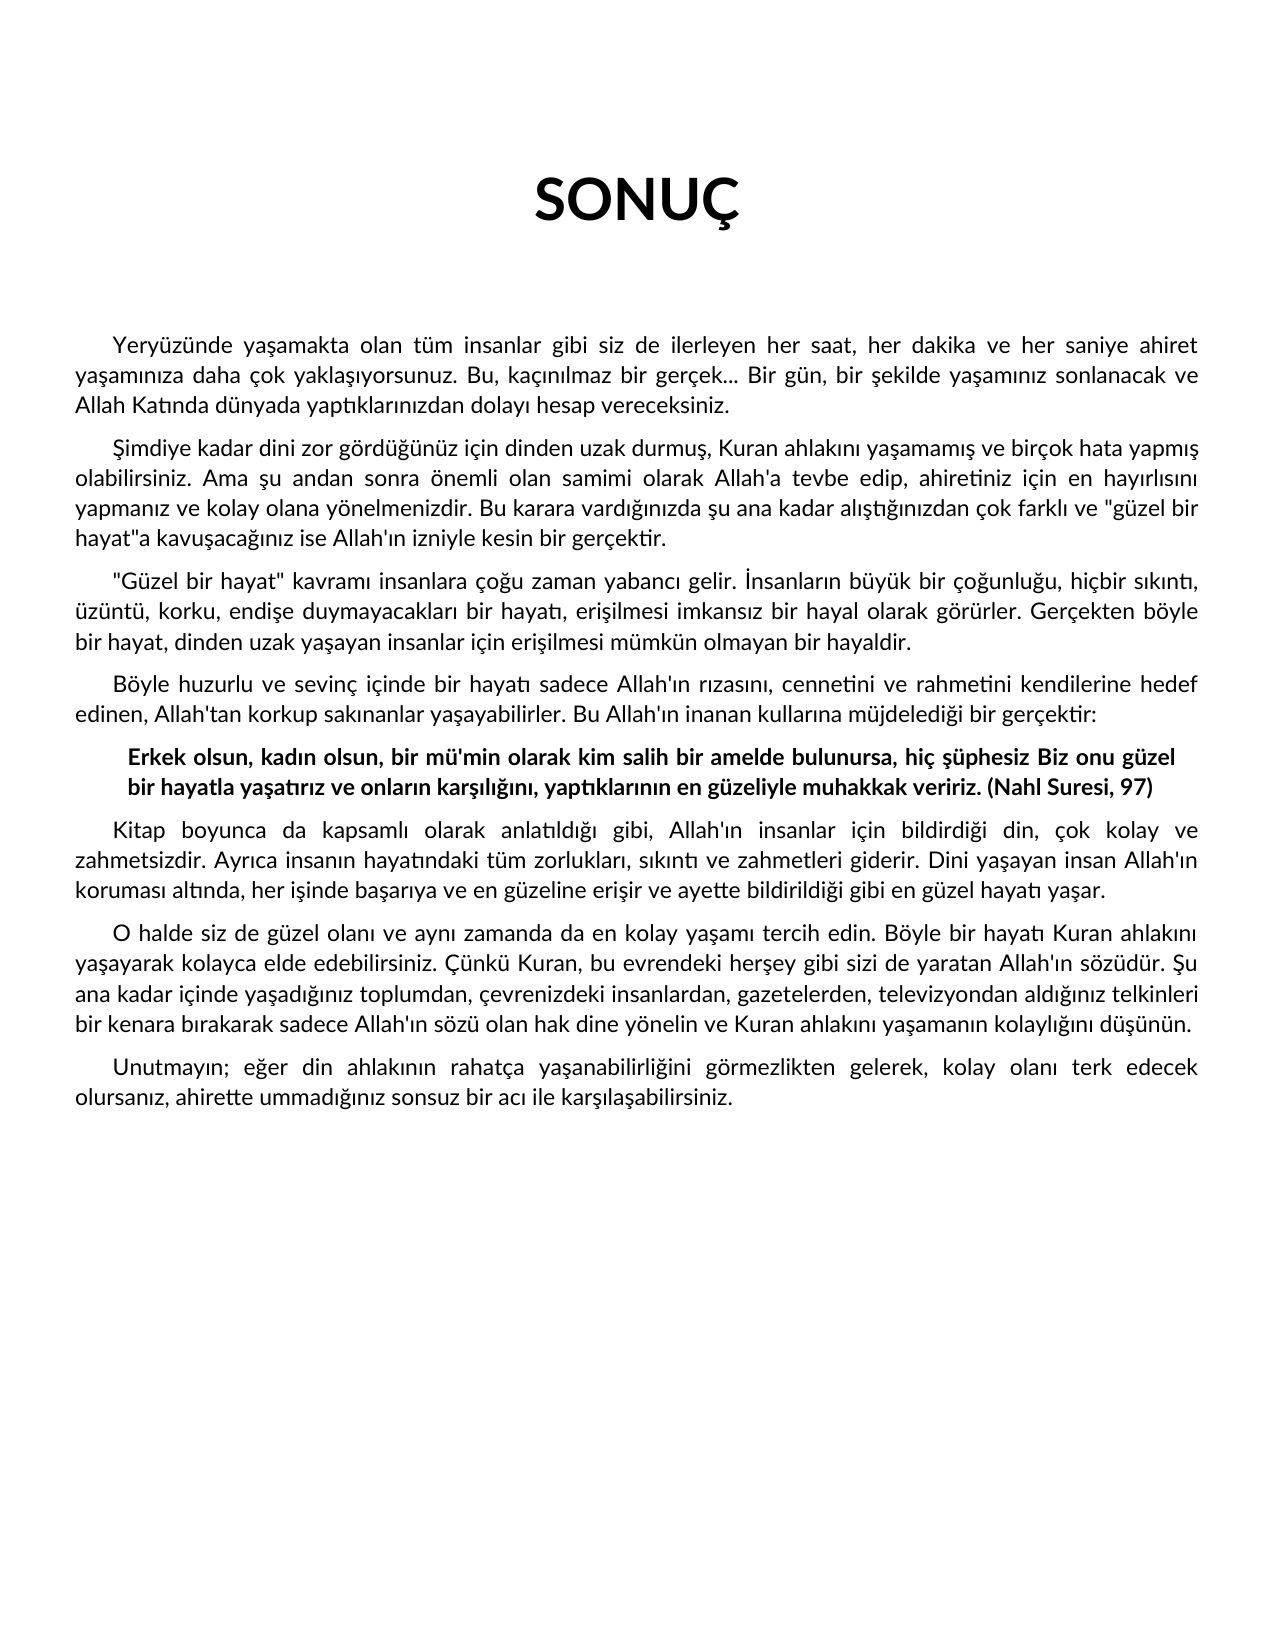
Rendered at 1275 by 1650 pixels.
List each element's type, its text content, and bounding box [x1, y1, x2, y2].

text O halde siz de güzel olanı ve aynı zamanda da en kolay yaşamı tercih edin. Böyle bir hayatı Kuran ahlakını yaşayarak kolayca elde edebilirsiniz. Çünkü Kuran, bu evrendeki herşey gibi sizi de yaratan Allah'ın sözüdür. Şu ana kadar içinde yaşadığınız toplumdan, çevrenizdeki insanlardan, gazetelerden, televizyondan aldığınız telkinleri bir kenara bırakarak sadece Allah'ın sözü olan hak dine yönelin ve Kuran ahlakını yaşamanın kolaylığını düşünün. [75, 919, 1200, 1037]
text Kitap boyunca da kapsamlı olarak anlatıldığı gibi, Allah'ın insanlar için bildirdiği din, çok kolay ve zahmetsizdir. Ayrıca insanın hayatındaki tüm zorlukları, sıkıntı ve zahmetleri giderir. Dini yaşayan insan Allah'ın koruması altında, her işinde başarıya ve en güzeline erişir ve ayette bildirildiği gibi en güzel hayatı yaşar. [75, 816, 1200, 904]
subtitle SONUÇ [75, 162, 1200, 232]
text Unutmayın; eğer din ahlakının rahatça yaşanabilirliğini görmezlikten gelerek, kolay olanı terk edecek olursanız, ahirette ummadığınız sonsuz bir acı ile karşılaşabilirsiniz. [75, 1052, 1200, 1110]
text Böyle huzurlu ve sevinç içinde bir hayatı sadece Allah'ın rızasını, cennetini ve rahmetini kendilerine hedef edinen, Allah'tan korkup sakınanlar yaşayabilirler. Bu Allah'ın inanan kullarına müjdelediği bir gerçektir: [75, 670, 1200, 728]
text Yeryüzünde yaşamakta olan tüm insanlar gibi siz de ilerleyen her saat, her dakika ve her saniye ahiret yaşamınıza daha çok yaklaşıyorsunuz. Bu, kaçınılmaz bir gerçek... Bir gün, bir şekilde yaşamınız sonlanacak ve Allah Katında dünyada yaptıklarınızdan dolayı hesap vereceksiniz. [75, 330, 1200, 418]
text Şimdiye kadar dini zor gördüğünüz için dinden uzak durmuş, Kuran ahlakını yaşamamış ve birçok hata yapmış olabilirsiniz. Ama şu andan sonra önemli olan samimi olarak Allah'a tevbe edip, ahiretiniz için en hayırlısını yapmanız ve kolay olana yönelmenizdir. Bu karara vardığınızda şu ana kadar alıştığınızdan çok farklı ve "güzel bir hayat"a kavuşacağınız ise Allah'ın izniyle kesin bir gerçektir. [75, 433, 1200, 552]
text "Güzel bir hayat" kavramı insanlara çoğu zaman yabancı gelir. İnsanların büyük bir çoğunluğu, hiçbir sıkıntı, üzüntü, korku, endişe duymayacakları bir hayatı, erişilmesi imkansız bir hayal olarak görürler. Gerçekten böyle bir hayat, dinden uzak yaşayan insanlar için erişilmesi mümkün olmayan bir hayaldir. [75, 567, 1200, 655]
text Erkek olsun, kadın olsun, bir mü'min olarak kim salih bir amelde bulunursa, hiç şüphesiz Biz onu güzel bir hayatla yaşatırız ve onların karşılığını, yaptıklarının en güzeliyle muhakkak veririz. (Nahl Suresi, 97) [127, 743, 1177, 801]
